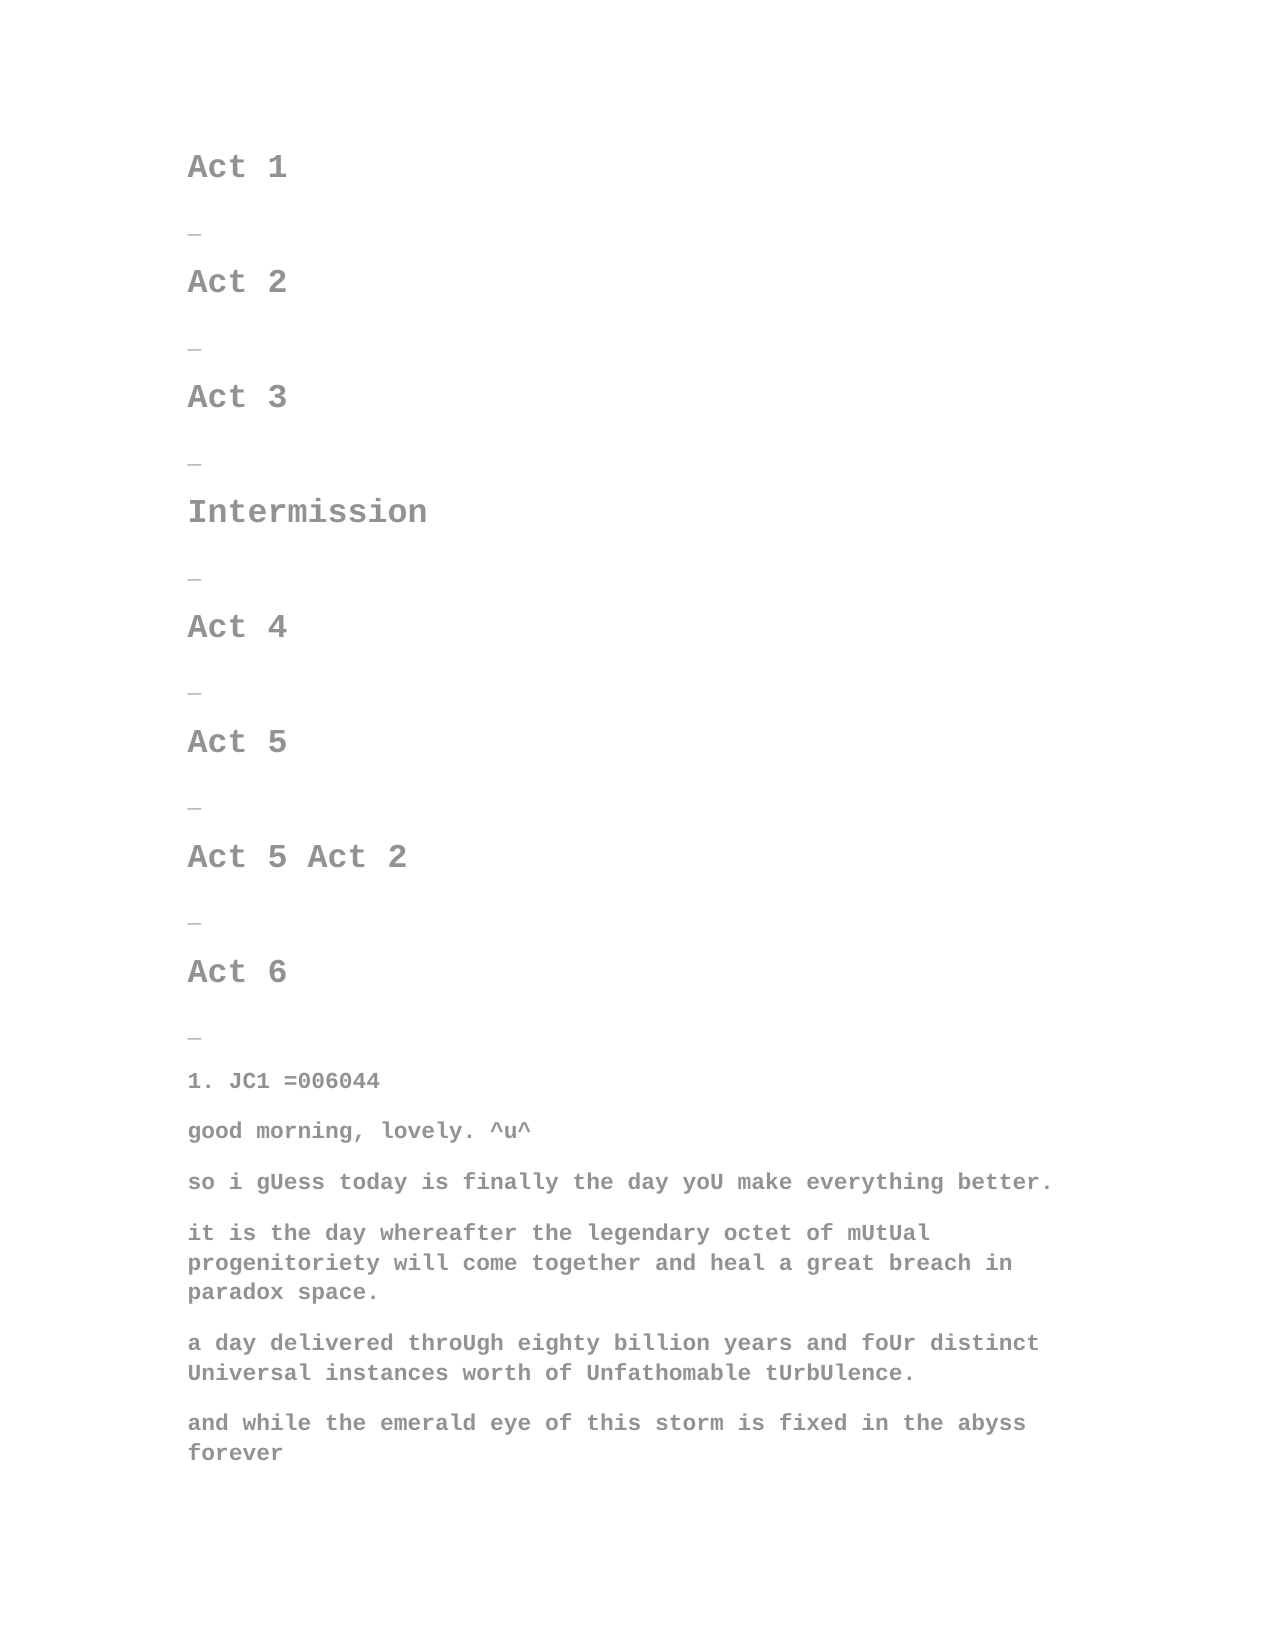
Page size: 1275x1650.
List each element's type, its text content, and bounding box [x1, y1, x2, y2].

text a day delivered throUgh eighty billion years and foUr distinct Universal instances worth of Unfathomable tUrbUlence. [187, 1331, 1087, 1387]
text _ [187, 904, 1087, 929]
text and while the emerald eye of this storm is fixed in the abyss forever [187, 1412, 1087, 1467]
text Act 1 [187, 150, 1087, 188]
text Intermission [187, 495, 1087, 532]
text Act 4 [187, 609, 1087, 647]
text _ [187, 329, 1087, 355]
text _ [187, 444, 1087, 470]
text _ [187, 214, 1087, 240]
text _ [187, 1018, 1087, 1044]
text Act 2 [187, 265, 1087, 303]
text _ [187, 789, 1087, 815]
text so i gUess today is finally the day yoU make everything better. [187, 1170, 1087, 1196]
text good morning, lovely. ^u^ [187, 1120, 1087, 1146]
text _ [187, 559, 1087, 585]
text it is the day whereafter the legendary octet of mUtUal progenitoriety will come together and heal a great breach in paradox space. [187, 1221, 1087, 1307]
text Act 5 [187, 724, 1087, 762]
text Act 5 Act 2 [187, 839, 1087, 877]
text 1. JC1 =006044 [187, 1069, 1087, 1095]
text Act 3 [187, 380, 1087, 418]
text _ [187, 674, 1087, 700]
text Act 6 [187, 954, 1087, 992]
